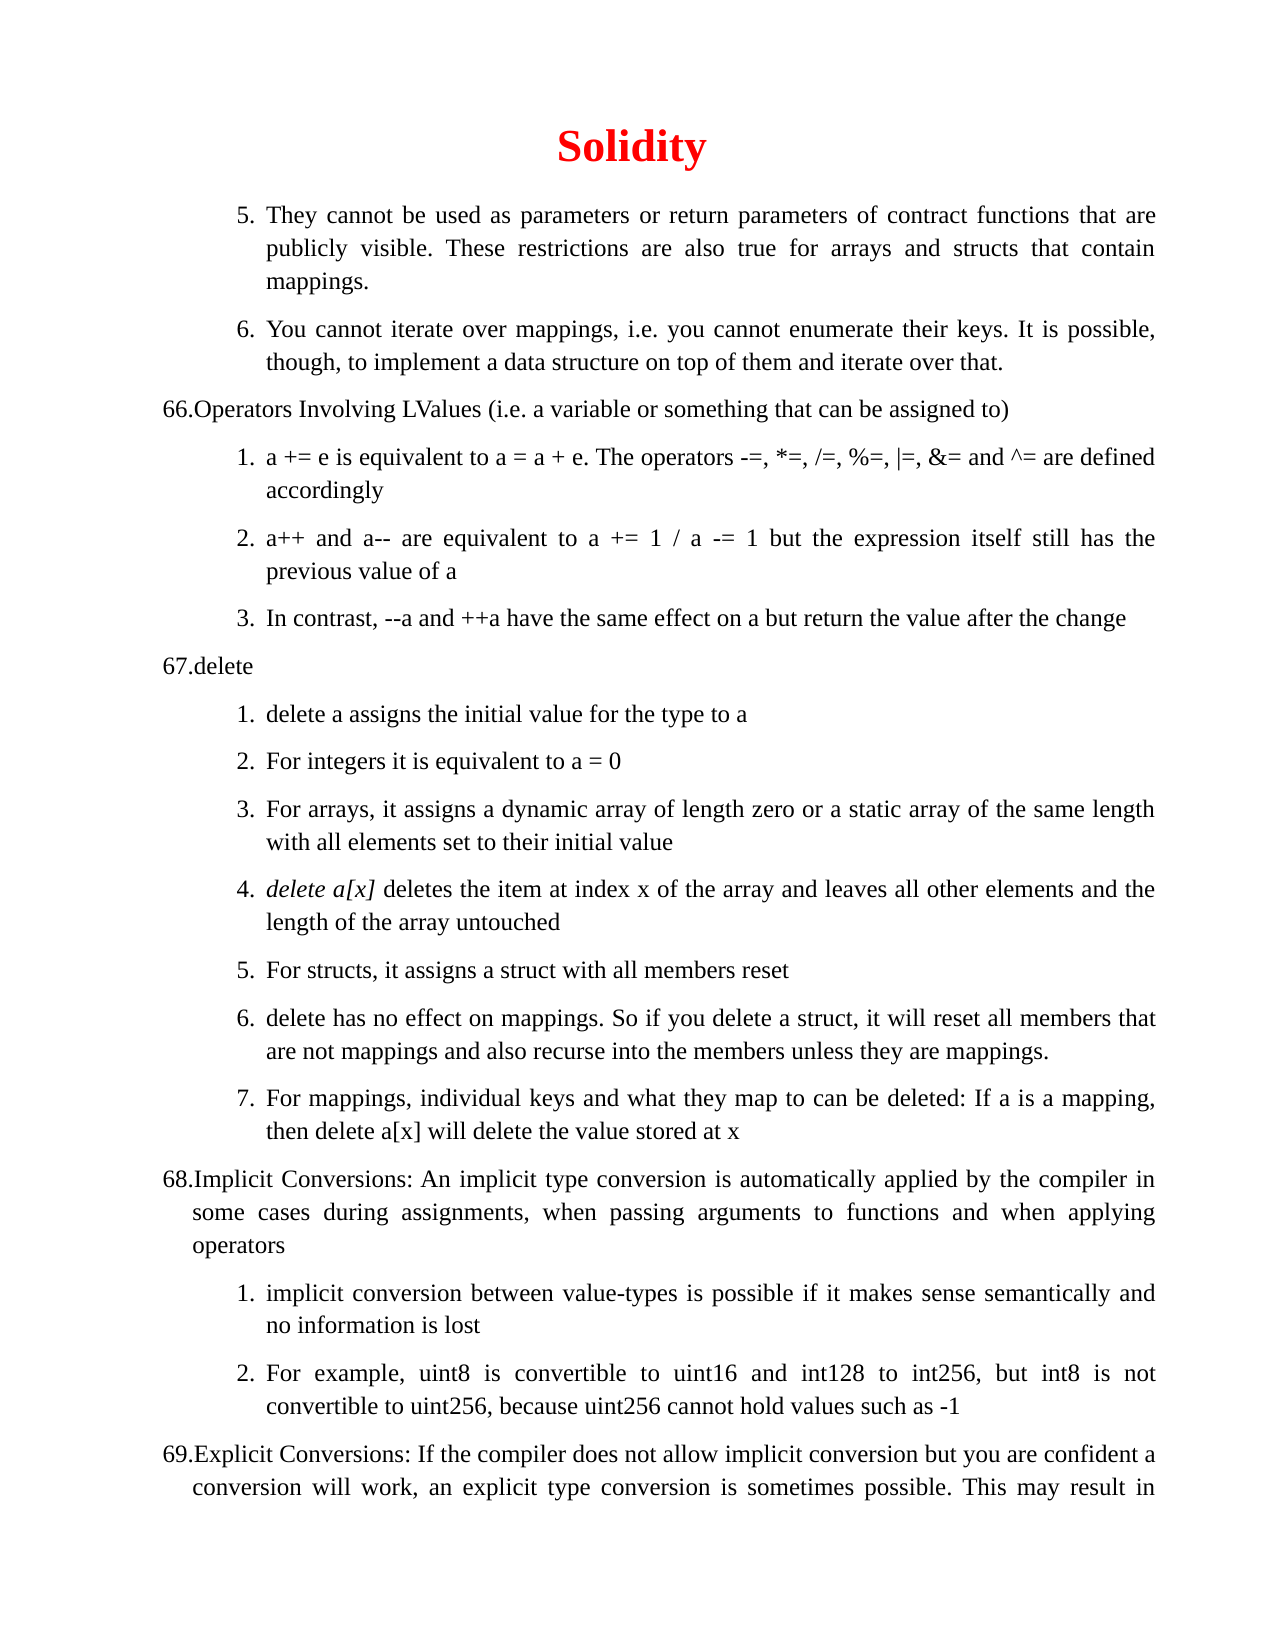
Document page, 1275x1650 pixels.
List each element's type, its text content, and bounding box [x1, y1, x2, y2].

list For structs, it assigns a struct with all members reset [236, 955, 1157, 984]
list delete a[x] deletes the item at index x of the array and leaves all other elements and the length of the array untouched [236, 874, 1157, 936]
list delete has no effect on mappings. So if you delete a struct, it will reset all members that are not mappings and also recurse into the members unless they are mappings. [236, 1003, 1157, 1064]
list a += e is equivalent to a = a + e. The operators -=, *=, /=, %=, |=, &= and ^= are defined accordingly [236, 442, 1157, 504]
list delete [162, 651, 1157, 680]
list For arrays, it assigns a dynamic array of length zero or a static array of the same length with all elements set to their initial value [236, 794, 1157, 856]
list delete a assigns the initial value for the type to a [236, 699, 1157, 727]
list In contrast, --a and ++a have the same effect on a but return the value after the change [236, 603, 1157, 632]
list Explicit Conversions: If the compiler does not allow implicit conversion but you are confident a conversion will work, an explicit type conversion is sometimes possible. This may result in [162, 1439, 1157, 1501]
list For mappings, individual keys and what they map to can be deleted: If a is a mapping, then delete a[x] will delete the value stored at x [236, 1083, 1157, 1145]
list For integers it is equivalent to a = 0 [236, 746, 1157, 775]
list a++ and a-- are equivalent to a += 1 / a -= 1 but the expression itself still has the previous value of a [236, 523, 1157, 584]
list implicit conversion between value-types is possible if it makes sense semantically and no information is lost [236, 1278, 1157, 1339]
list They cannot be used as parameters or return parameters of contract functions that are publicly visible. These restrictions are also true for arrays and structs that contain mappings. [236, 200, 1157, 295]
list You cannot iterate over mappings, i.e. you cannot enumerate their keys. It is possible, though, to implement a data structure on top of them and iterate over that. [236, 314, 1157, 376]
list Operators Involving LValues (i.e. a variable or something that can be assigned to) [162, 394, 1157, 423]
list For example, uint8 is convertible to uint16 and int128 to int256, but int8 is not convertible to uint256, because uint256 cannot hold values such as -1 [236, 1358, 1157, 1420]
list Implicit Conversions: An implicit type conversion is automatically applied by the compiler in some cases during assignments, when passing arguments to functions and when applying operators [162, 1164, 1157, 1259]
